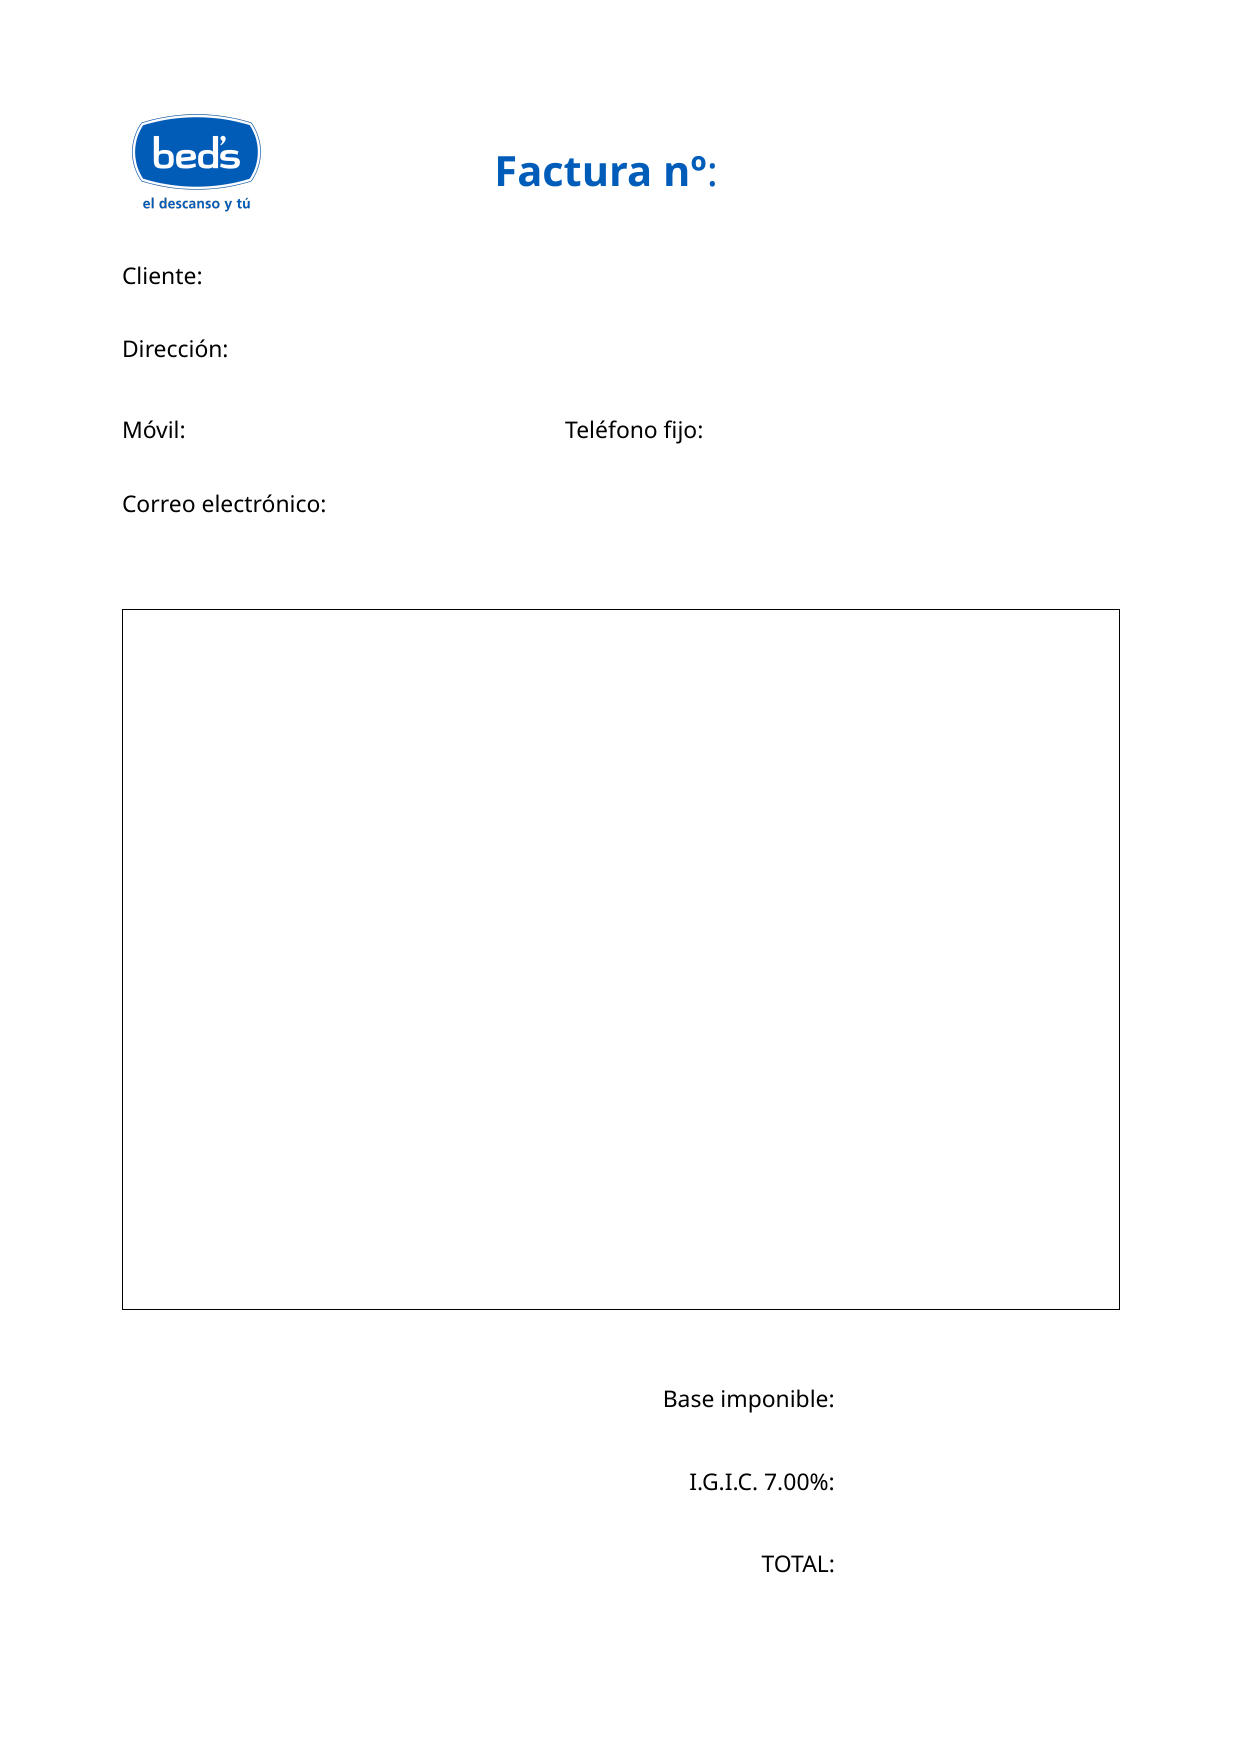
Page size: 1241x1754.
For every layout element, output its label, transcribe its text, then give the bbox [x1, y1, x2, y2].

text [1118, 249, 1123, 294]
picture [127, 108, 266, 214]
text Cliente: [122, 249, 221, 294]
text Base imponible: [122, 1379, 847, 1417]
text Dirección: [122, 326, 246, 371]
text [1118, 326, 1123, 371]
text I.G.I.C. 7.00%: [122, 1463, 847, 1499]
text TOTAL: [122, 1545, 847, 1583]
text [1111, 480, 1123, 528]
text Correo electrónico: [122, 480, 344, 528]
text Móvil: Teléfono fijo: [122, 402, 1123, 448]
